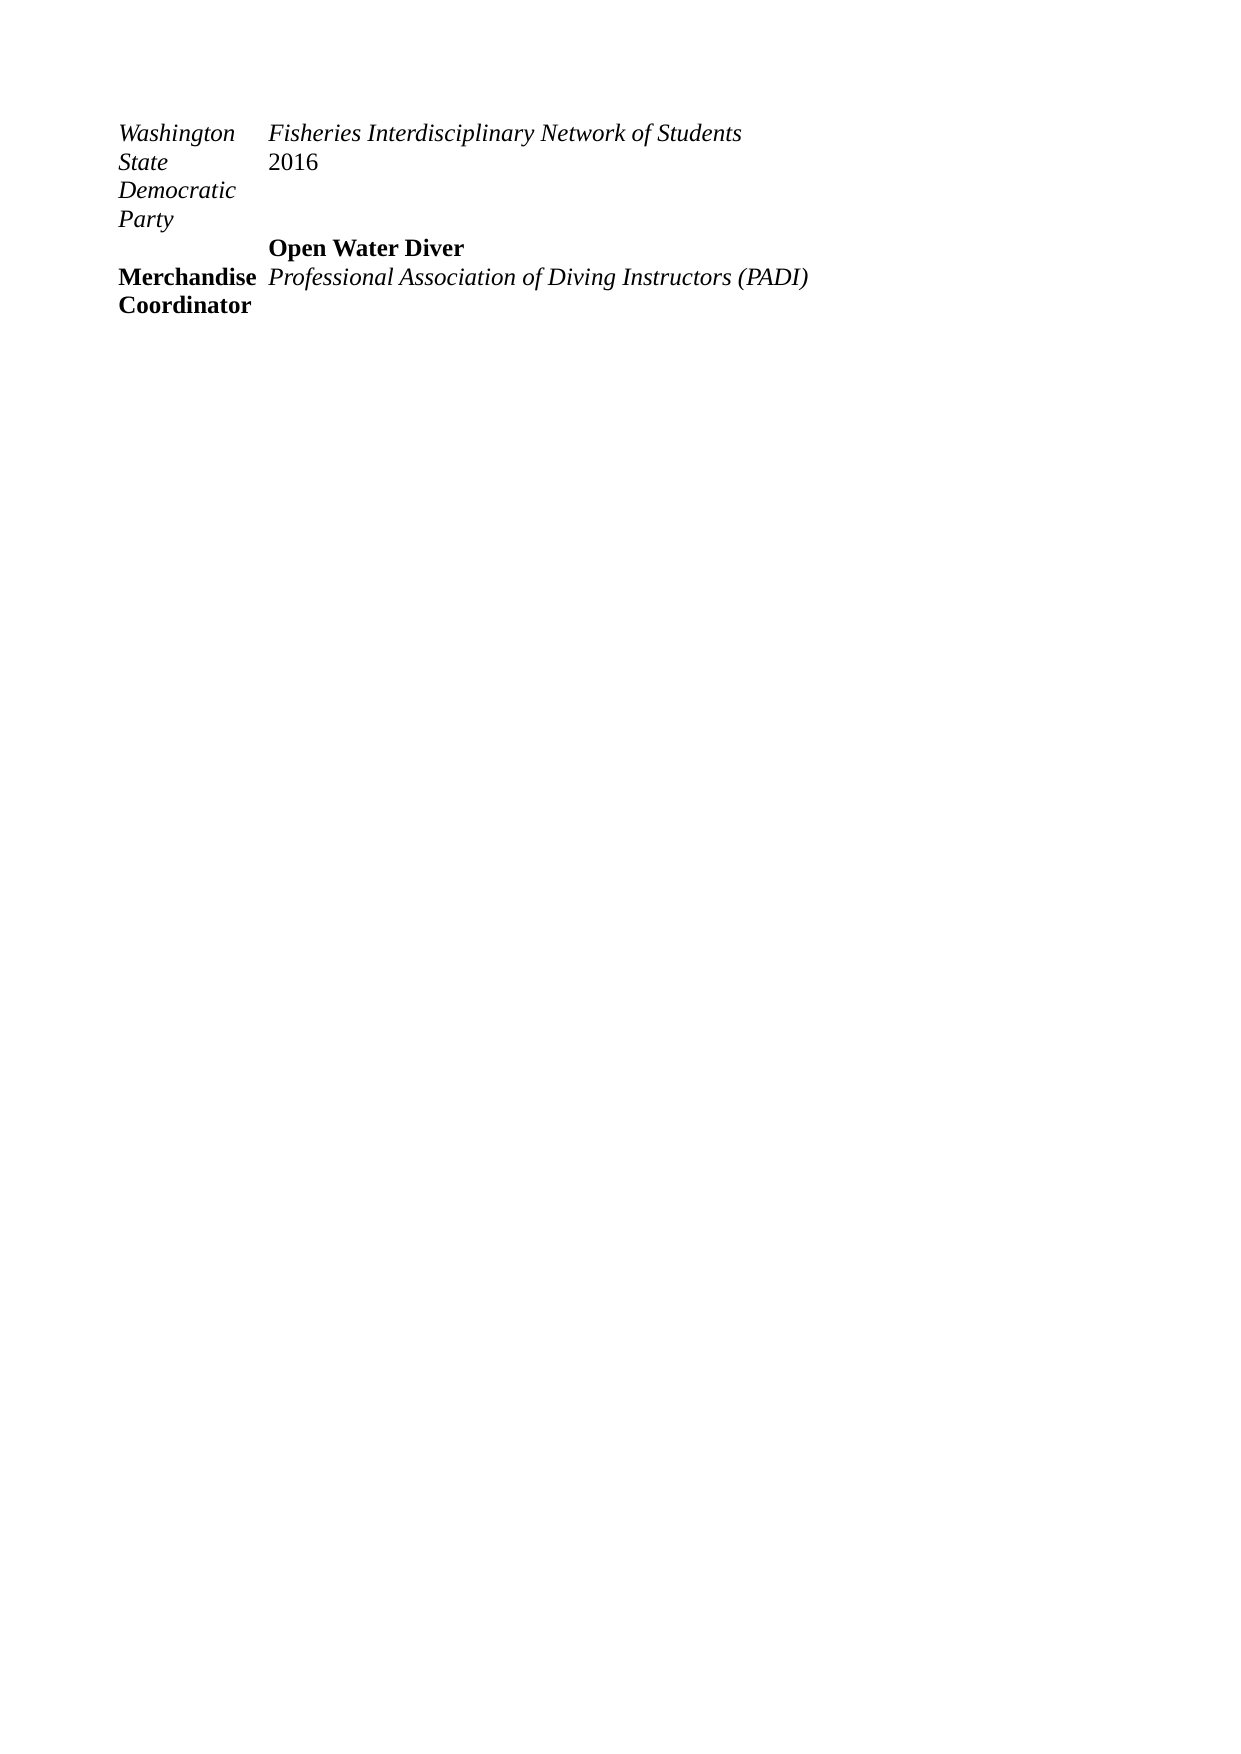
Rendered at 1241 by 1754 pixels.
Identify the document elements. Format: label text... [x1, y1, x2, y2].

text Professional Association of Diving Instructors (PADI) [268, 262, 1122, 291]
text Merchandise Coordinator [118, 262, 268, 319]
text Washington State Democratic Party [118, 118, 268, 233]
text Fisheries Interdisciplinary Network of Students [268, 118, 1122, 147]
text Open Water Diver [268, 233, 1122, 262]
text 2016 [268, 147, 1122, 176]
